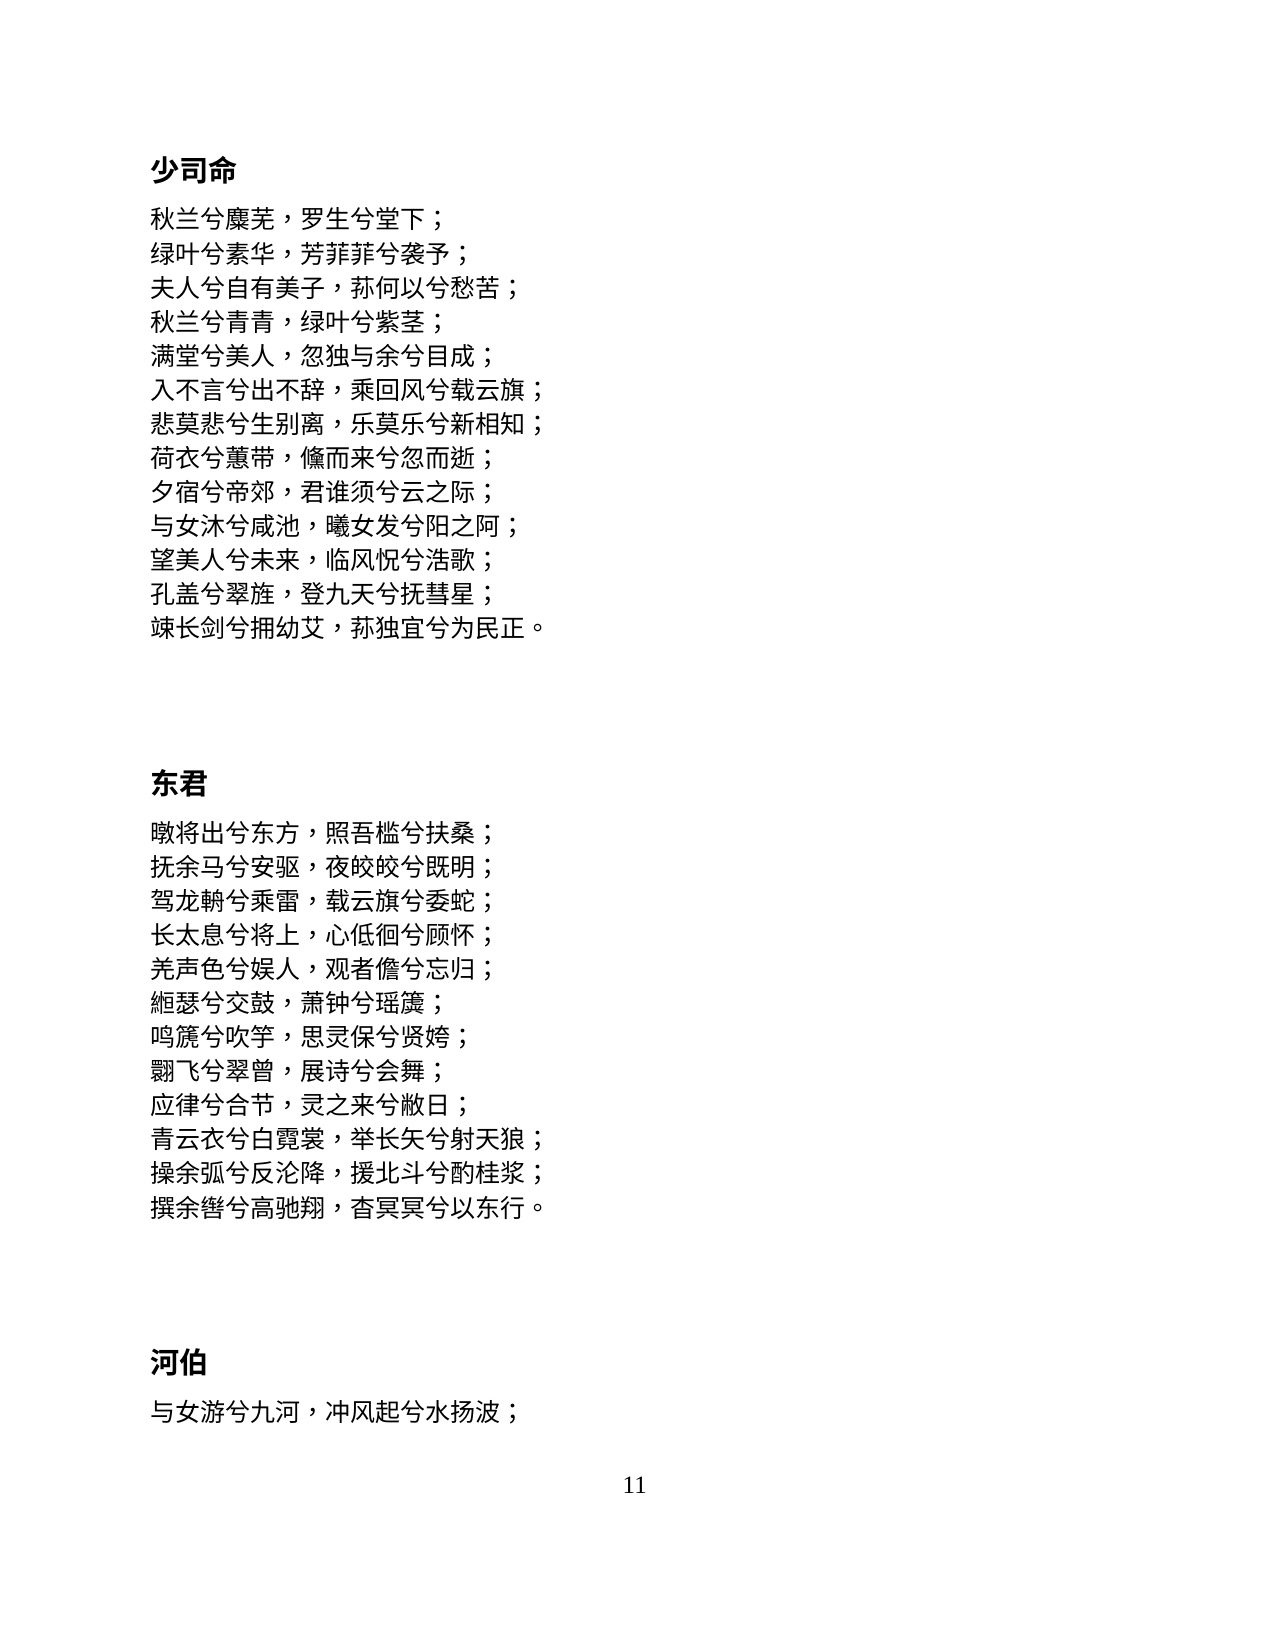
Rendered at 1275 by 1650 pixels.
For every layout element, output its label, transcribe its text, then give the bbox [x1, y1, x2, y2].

subtitle 少司命 [150, 150, 1125, 190]
text 秋兰兮麋芜，罗生兮堂下； 绿叶兮素华，芳菲菲兮袭予； 夫人兮自有美子，荪何以兮愁苦； 秋兰兮青青，绿叶兮紫茎； 满堂兮美人，忽独与余兮目成； 入不言兮出不辞，乘回风兮载云旗； 悲莫悲兮生别离，乐莫乐兮新相知； 荷衣兮蕙带，儵而来兮忽而逝； 夕宿兮帝郊，君谁须兮云之际； 与女沐兮咸池，曦女发兮阳之阿； 望美人兮未来，临风怳兮浩歌； 孔盖兮翠旌，登九天兮抚彗星； 竦长剑兮拥幼艾，荪独宜兮为民正。 [150, 202, 1125, 645]
text 与女游兮九河，冲风起兮水扬波； [150, 1395, 1125, 1429]
subtitle 东君 [150, 763, 1125, 803]
subtitle 河伯 [150, 1343, 1125, 1382]
text 暾将出兮东方，照吾槛兮扶桑； 抚余马兮安驱，夜皎皎兮既明； 驾龙輈兮乘雷，载云旗兮委蛇； 长太息兮将上，心低徊兮顾怀； 羌声色兮娱人，观者儋兮忘归； 縆瑟兮交鼓，萧钟兮瑶簴； 鸣篪兮吹竽，思灵保兮贤姱； 翾飞兮翠曾，展诗兮会舞； 应律兮合节，灵之来兮敝日； 青云衣兮白霓裳，举长矢兮射天狼； 操余弧兮反沦降，援北斗兮酌桂浆； 撰余辔兮高驰翔，杳冥冥兮以东行。 [150, 816, 1125, 1224]
